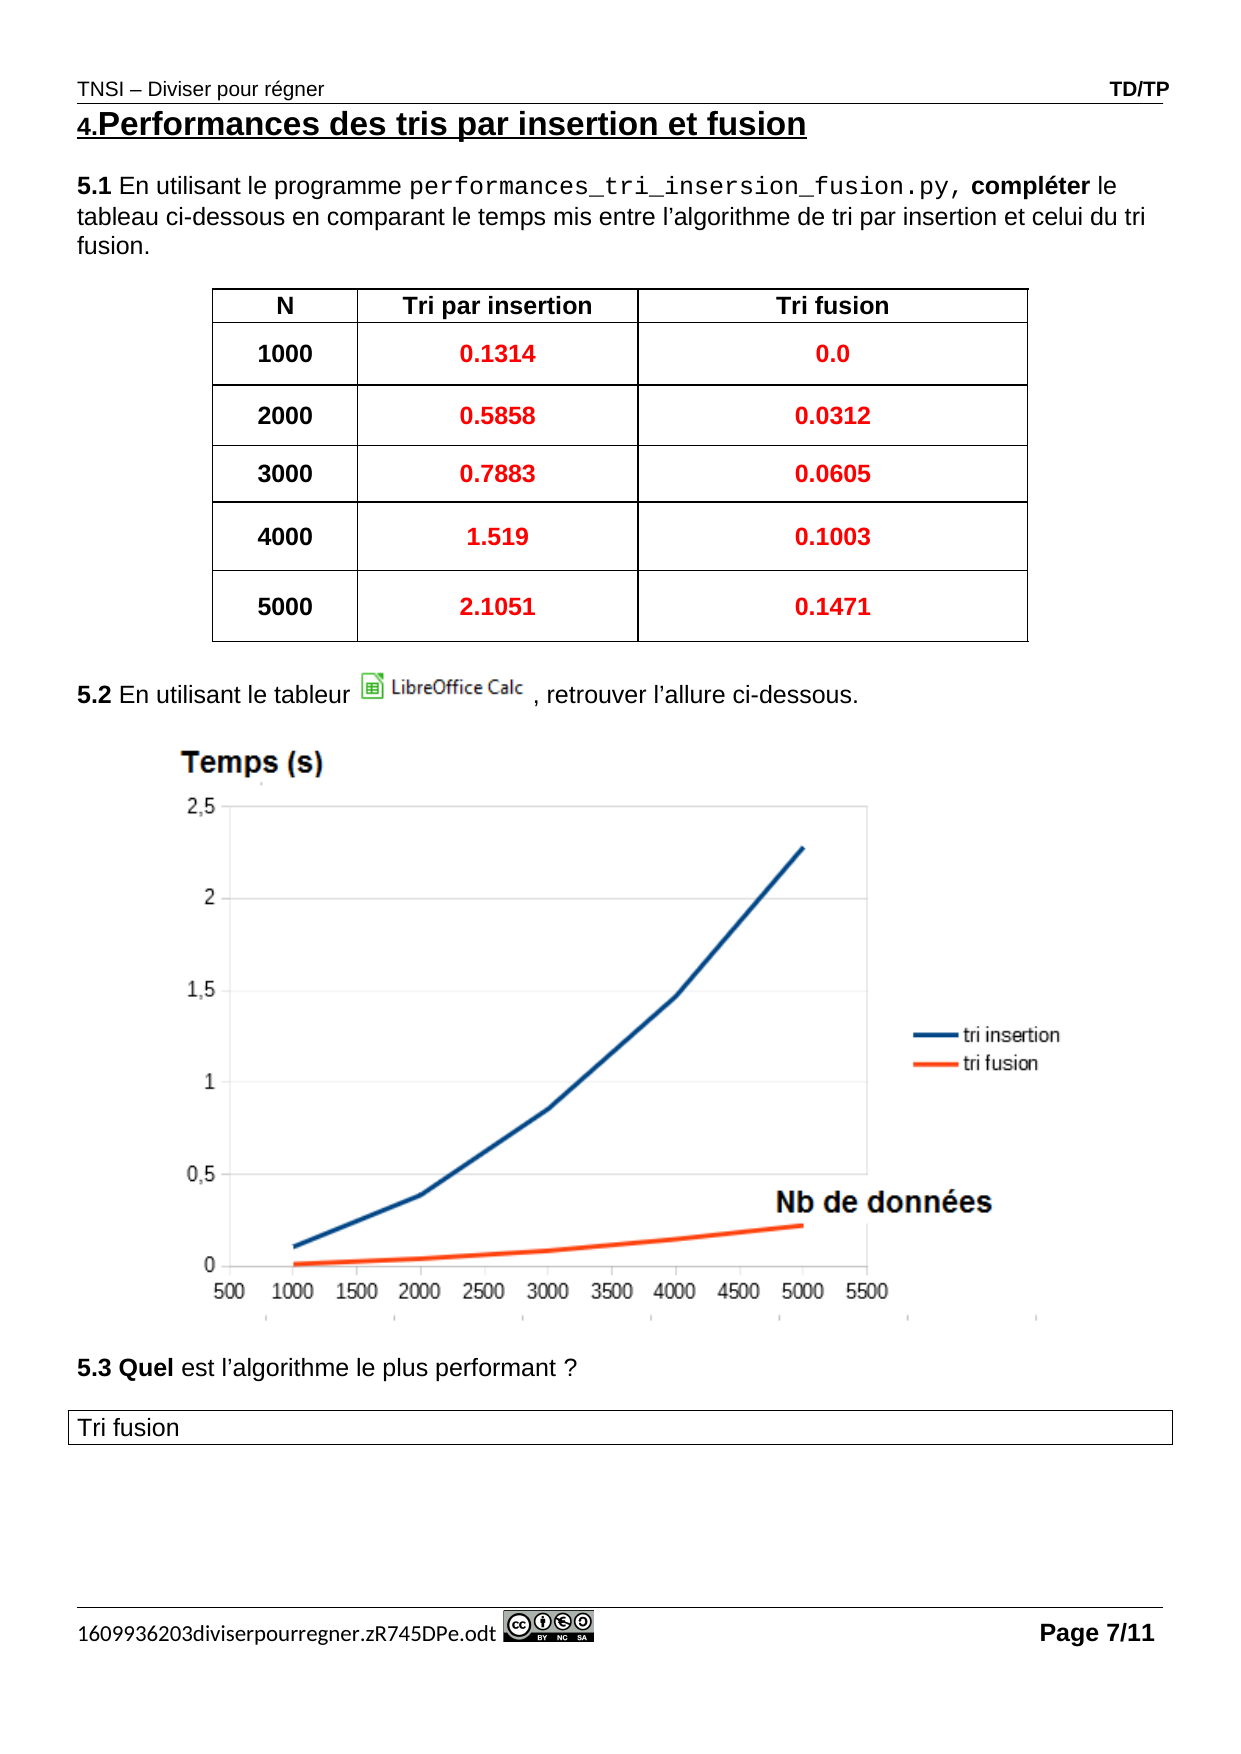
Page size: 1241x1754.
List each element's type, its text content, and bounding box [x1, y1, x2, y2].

picture [171, 737, 1070, 1324]
table_cell 1000 [213, 323, 357, 384]
table_cell 0.1471 [639, 571, 1027, 641]
table_header Tri fusion [639, 290, 1027, 322]
table_cell 5000 [213, 571, 357, 641]
table_cell 2.1051 [358, 571, 637, 641]
table_cell 0.0 [639, 323, 1027, 384]
table_header Tri par insertion [358, 290, 637, 322]
table_cell 0.0605 [639, 446, 1027, 501]
text Tri fusion [69, 1411, 1172, 1444]
table_cell 0.5858 [358, 386, 637, 445]
table_cell 0.0312 [639, 386, 1027, 445]
picture [503, 1610, 594, 1642]
text 5.2 En utilisant le tableur , retrouver l’allure ci-dessous. [77, 671, 1163, 709]
table_cell 3000 [213, 446, 357, 501]
table_header N [213, 290, 357, 322]
table_cell 4000 [213, 503, 357, 569]
list Performances des tris par insertion et fusion [77, 104, 1163, 142]
text 5.1 En utilisant le programme performances_tri_insersion_fusion.py, compléter le tableau ci-dessous en comparant le temps mis entre l’algorithme de tri par insertion et celui du tri fusion. [77, 171, 1163, 259]
table_cell 2000 [213, 386, 357, 445]
table_cell 0.7883 [358, 446, 637, 501]
table_cell 0.1314 [358, 323, 637, 384]
table_cell 1.519 [358, 503, 637, 569]
picture [357, 671, 533, 704]
table_cell 0.1003 [639, 503, 1027, 569]
text 5.3 Quel est l’algorithme le plus performant ? [77, 1353, 1163, 1381]
